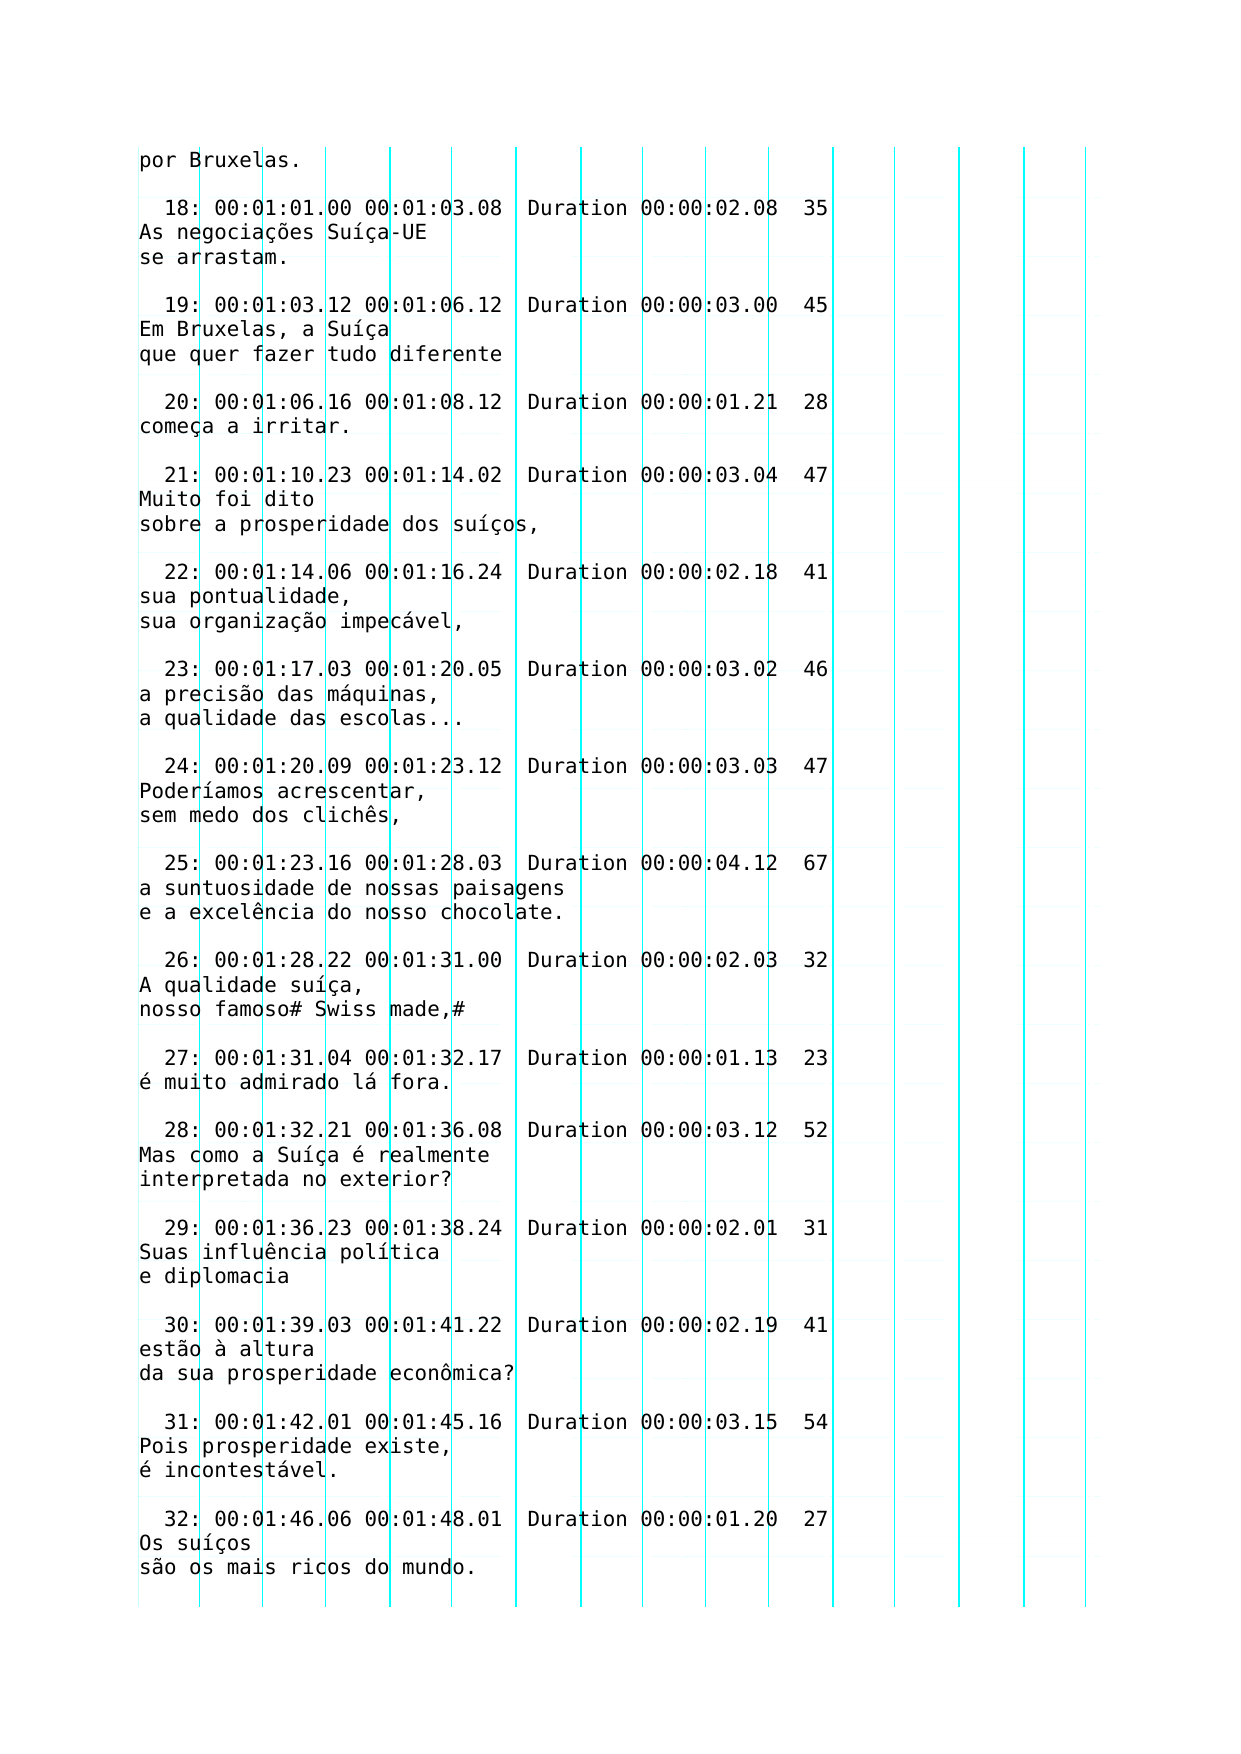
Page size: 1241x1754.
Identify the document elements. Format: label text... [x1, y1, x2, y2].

text sobre a prosperidade dos suíços, [139, 512, 1101, 536]
text são os mais ricos do mundo. [139, 1555, 1101, 1579]
text que quer fazer tudo diferente [139, 342, 1101, 366]
text Pois prosperidade existe, [139, 1434, 1101, 1458]
text 30: 00:01:39.03 00:01:41.22 Duration 00:00:02.19 41 [139, 1313, 1101, 1337]
text se arrastam. [139, 245, 1101, 269]
text 27: 00:01:31.04 00:01:32.17 Duration 00:00:01.13 23 [139, 1046, 1101, 1070]
text Muito foi dito [139, 487, 1101, 512]
text 25: 00:01:23.16 00:01:28.03 Duration 00:00:04.12 67 [139, 851, 1101, 876]
text Em Bruxelas, a Suíça [139, 317, 1101, 342]
text 29: 00:01:36.23 00:01:38.24 Duration 00:00:02.01 31 [139, 1216, 1101, 1240]
text 18: 00:01:01.00 00:01:03.08 Duration 00:00:02.08 35 [139, 196, 1101, 220]
text 26: 00:01:28.22 00:01:31.00 Duration 00:00:02.03 32 [139, 948, 1101, 973]
text Os suíços [139, 1531, 1101, 1555]
text 19: 00:01:03.12 00:01:06.12 Duration 00:00:03.00 45 [139, 293, 1101, 317]
picture [138, 147, 1102, 1607]
text 21: 00:01:10.23 00:01:14.02 Duration 00:00:03.04 47 [139, 463, 1101, 487]
text por Bruxelas. [139, 148, 1101, 172]
text 20: 00:01:06.16 00:01:08.12 Duration 00:00:01.21 28 [139, 390, 1101, 414]
text sua pontualidade, [139, 584, 1101, 609]
text Poderíamos acrescentar, [139, 779, 1101, 803]
text e a excelência do nosso chocolate. [139, 900, 1101, 924]
text 28: 00:01:32.21 00:01:36.08 Duration 00:00:03.12 52 [139, 1118, 1101, 1143]
text é muito admirado lá fora. [139, 1070, 1101, 1094]
text a precisão das máquinas, [139, 682, 1101, 706]
text nosso famoso# Swiss made,# [139, 997, 1101, 1021]
text Mas como a Suíça é realmente [139, 1143, 1101, 1167]
text As negociações Suíça-UE [139, 220, 1101, 245]
text 23: 00:01:17.03 00:01:20.05 Duration 00:00:03.02 46 [139, 657, 1101, 682]
text começa a irritar. [139, 414, 1101, 439]
text 24: 00:01:20.09 00:01:23.12 Duration 00:00:03.03 47 [139, 754, 1101, 779]
text 22: 00:01:14.06 00:01:16.24 Duration 00:00:02.18 41 [139, 560, 1101, 584]
text a suntuosidade de nossas paisagens [139, 876, 1101, 900]
text 31: 00:01:42.01 00:01:45.16 Duration 00:00:03.15 54 [139, 1410, 1101, 1434]
text e diplomacia [139, 1264, 1101, 1288]
text interpretada no exterior? [139, 1167, 1101, 1191]
text a qualidade das escolas... [139, 706, 1101, 730]
text 32: 00:01:46.06 00:01:48.01 Duration 00:00:01.20 27 [139, 1507, 1101, 1531]
text sem medo dos clichês, [139, 803, 1101, 827]
text A qualidade suíça, [139, 973, 1101, 997]
text sua organização impecável, [139, 609, 1101, 633]
text é incontestável. [139, 1458, 1101, 1482]
text Suas influência política [139, 1240, 1101, 1264]
text estão à altura [139, 1337, 1101, 1361]
text da sua prosperidade econômica? [139, 1361, 1101, 1385]
